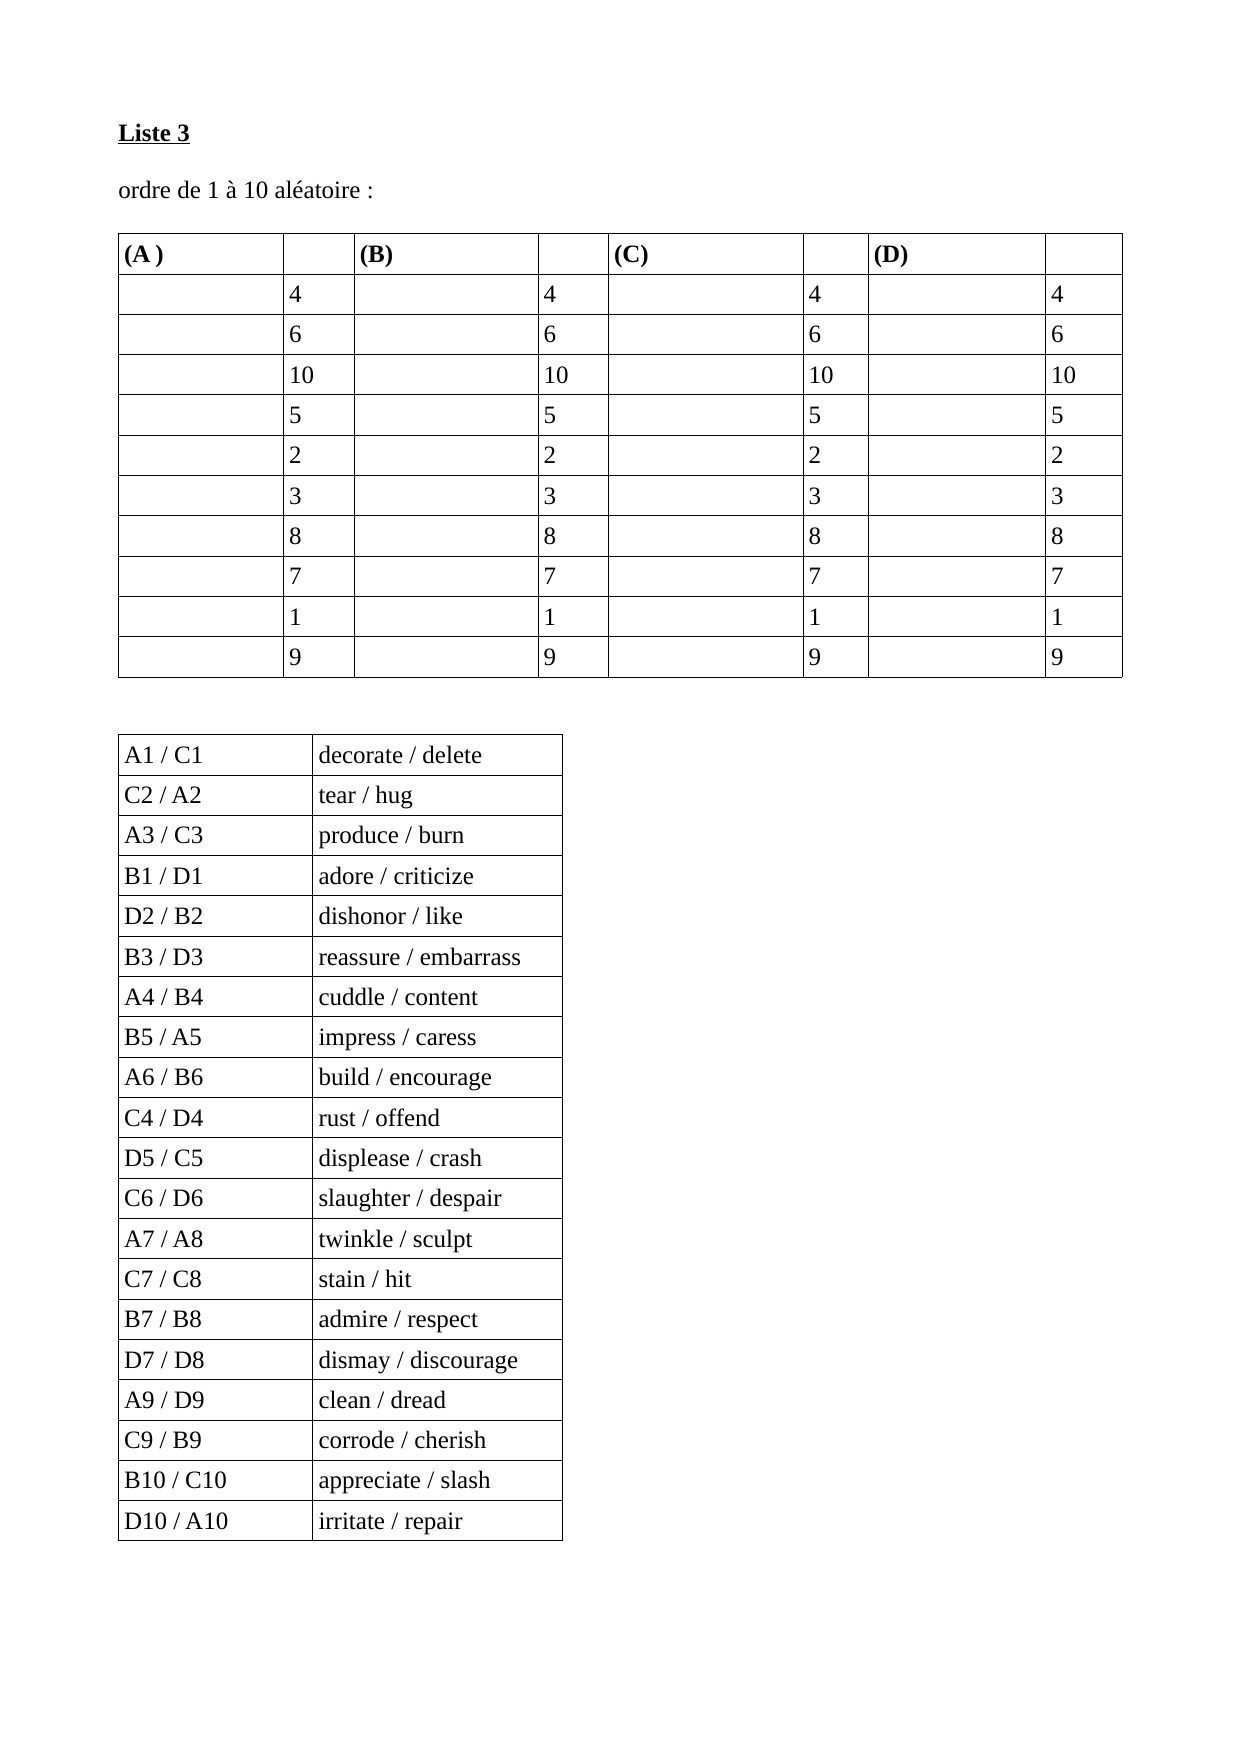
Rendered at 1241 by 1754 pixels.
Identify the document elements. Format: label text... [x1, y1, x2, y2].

table_cell [119, 395, 283, 435]
table_cell 6 [1046, 315, 1122, 354]
table_cell 5 [1046, 395, 1122, 435]
table_cell 3 [284, 476, 354, 515]
table_cell [355, 597, 538, 636]
table_cell 5 [284, 395, 354, 435]
table_header decorate / delete [313, 735, 562, 774]
table_cell corrode / cherish [313, 1421, 562, 1460]
table_cell [869, 275, 1045, 314]
table_cell 7 [1046, 557, 1122, 596]
table_cell [355, 476, 538, 515]
table_cell 9 [804, 637, 868, 677]
table_cell C6 / D6 [119, 1179, 312, 1218]
table_cell 3 [1046, 476, 1122, 515]
table_cell [119, 315, 283, 354]
table_cell [609, 557, 803, 596]
table_cell C7 / C8 [119, 1259, 312, 1298]
table_cell 7 [284, 557, 354, 596]
table_header [284, 234, 354, 273]
table_cell adore / criticize [313, 856, 562, 895]
table_cell twinkle / sculpt [313, 1219, 562, 1258]
table_cell [869, 597, 1045, 636]
table_cell 1 [1046, 597, 1122, 636]
table_cell 2 [539, 436, 608, 475]
table_cell B7 / B8 [119, 1300, 312, 1339]
table_cell 10 [539, 355, 608, 394]
table_cell impress / caress [313, 1017, 562, 1057]
table_cell [609, 516, 803, 556]
table_cell [609, 476, 803, 515]
table_cell B10 / C10 [119, 1461, 312, 1500]
table_cell [355, 275, 538, 314]
table_cell [869, 315, 1045, 354]
table_cell 7 [804, 557, 868, 596]
table_header A1 / C1 [119, 735, 312, 774]
table_cell tear / hug [313, 776, 562, 815]
table_cell [609, 637, 803, 677]
table_cell [355, 557, 538, 596]
table_cell A3 / C3 [119, 816, 312, 855]
table_cell [869, 355, 1045, 394]
table_header [1046, 234, 1122, 273]
table_cell [119, 557, 283, 596]
table_cell [355, 315, 538, 354]
table_cell [609, 395, 803, 435]
text ordre de 1 à 10 aléatoire : [118, 176, 1122, 204]
table_cell [355, 436, 538, 475]
table_cell 4 [804, 275, 868, 314]
table_cell [119, 516, 283, 556]
table_cell [609, 355, 803, 394]
table_cell A4 / B4 [119, 977, 312, 1016]
table_cell 2 [804, 436, 868, 475]
table_cell B3 / D3 [119, 937, 312, 976]
table_cell [609, 275, 803, 314]
table_cell reassure / embarrass [313, 937, 562, 976]
table_cell [609, 436, 803, 475]
table_cell [609, 597, 803, 636]
table_cell clean / dread [313, 1380, 562, 1419]
table_cell [119, 275, 283, 314]
table_cell stain / hit [313, 1259, 562, 1298]
table_header (C) [609, 234, 803, 273]
table_cell A6 / B6 [119, 1058, 312, 1097]
table_cell dismay / discourage [313, 1340, 562, 1379]
table_cell B1 / D1 [119, 856, 312, 895]
table_header [539, 234, 608, 273]
table_cell [869, 436, 1045, 475]
table_cell D5 / C5 [119, 1138, 312, 1178]
table_cell produce / burn [313, 816, 562, 855]
table_cell 2 [1046, 436, 1122, 475]
table_cell 4 [539, 275, 608, 314]
table_cell cuddle / content [313, 977, 562, 1016]
table_cell [119, 355, 283, 394]
table_cell 6 [284, 315, 354, 354]
table_cell 5 [539, 395, 608, 435]
table_cell displease / crash [313, 1138, 562, 1178]
table_cell build / encourage [313, 1058, 562, 1097]
table_cell [119, 436, 283, 475]
table_cell D10 / A10 [119, 1501, 312, 1540]
table_cell 4 [1046, 275, 1122, 314]
table_cell 8 [804, 516, 868, 556]
table_cell admire / respect [313, 1300, 562, 1339]
table_cell 8 [539, 516, 608, 556]
table_cell appreciate / slash [313, 1461, 562, 1500]
table_cell A7 / A8 [119, 1219, 312, 1258]
table_cell [609, 315, 803, 354]
table_cell [355, 395, 538, 435]
table_cell C2 / A2 [119, 776, 312, 815]
table_header [804, 234, 868, 273]
table_cell C4 / D4 [119, 1098, 312, 1137]
table_cell 1 [804, 597, 868, 636]
table_header (B) [355, 234, 538, 273]
table_cell [869, 516, 1045, 556]
table_cell rust / offend [313, 1098, 562, 1137]
table_cell [869, 557, 1045, 596]
table_cell 3 [804, 476, 868, 515]
table_header (D) [869, 234, 1045, 273]
table_cell 10 [284, 355, 354, 394]
table_cell [355, 355, 538, 394]
table_cell [869, 395, 1045, 435]
table_cell [355, 637, 538, 677]
table_cell [119, 637, 283, 677]
table_cell 8 [1046, 516, 1122, 556]
table_cell [869, 476, 1045, 515]
table_cell 1 [284, 597, 354, 636]
table_cell 6 [804, 315, 868, 354]
table_cell A9 / D9 [119, 1380, 312, 1419]
table_cell 9 [1046, 637, 1122, 677]
table_cell 5 [804, 395, 868, 435]
table_cell 9 [539, 637, 608, 677]
table_cell 2 [284, 436, 354, 475]
table_cell 8 [284, 516, 354, 556]
table_cell 10 [804, 355, 868, 394]
table_cell 6 [539, 315, 608, 354]
table_cell D2 / B2 [119, 896, 312, 936]
table_cell [355, 516, 538, 556]
table_cell [119, 476, 283, 515]
text Liste 3 [118, 118, 1122, 147]
table_cell 9 [284, 637, 354, 677]
table_cell irritate / repair [313, 1501, 562, 1540]
table_cell 10 [1046, 355, 1122, 394]
table_cell B5 / A5 [119, 1017, 312, 1057]
table_cell C9 / B9 [119, 1421, 312, 1460]
table_cell dishonor / like [313, 896, 562, 936]
table_cell 7 [539, 557, 608, 596]
table_cell 3 [539, 476, 608, 515]
table_cell D7 / D8 [119, 1340, 312, 1379]
table_cell [119, 597, 283, 636]
table_cell 4 [284, 275, 354, 314]
table_cell slaughter / despair [313, 1179, 562, 1218]
table_header (A ) [119, 234, 283, 273]
table_cell 1 [539, 597, 608, 636]
table_cell [869, 637, 1045, 677]
